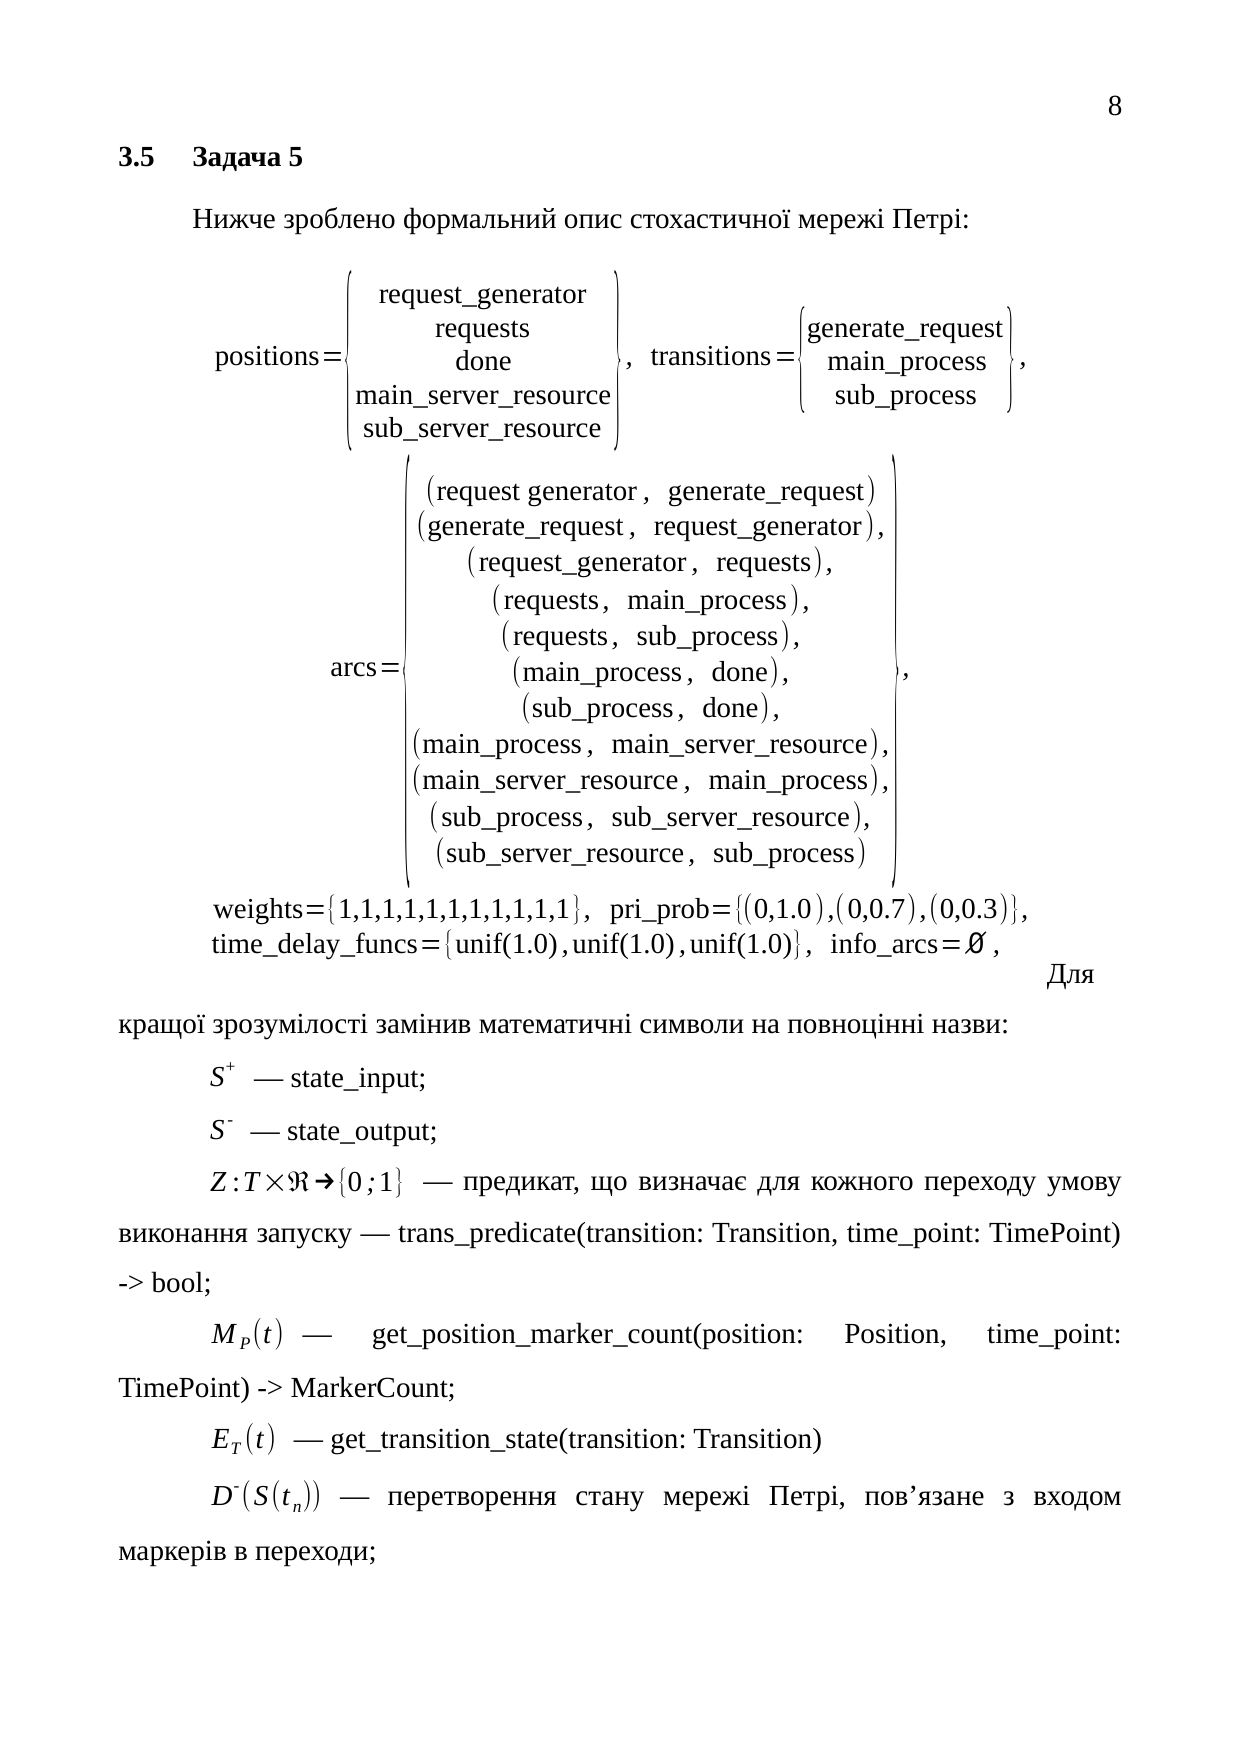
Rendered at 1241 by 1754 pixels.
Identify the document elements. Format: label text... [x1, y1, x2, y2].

text — state_output; [118, 1110, 1122, 1146]
text — перетворення стану мережі Петрі, пов’язане з входом маркерів в переходи; [118, 1475, 1122, 1566]
text — get_position_marker_count(position: Position, time_point: TimePoint) -> MarkerCount; [118, 1316, 1122, 1404]
text Для кращої зрозумілості замінив математичні символи на повноцінні назви: [118, 956, 1122, 1040]
text — предикат, що визначає для кожного переходу умову виконання запуску — trans_predicate(transition: Transition, time_point: TimePoint) -> bool; [118, 1163, 1122, 1299]
text Нижче зроблено формальний опис стохастичної мережі Петрі: [118, 202, 1122, 235]
subtitle Задача 5 [118, 139, 1122, 172]
text — get_transition_state(transition: Transition) [118, 1421, 1122, 1459]
text — state_input; [118, 1057, 1122, 1093]
